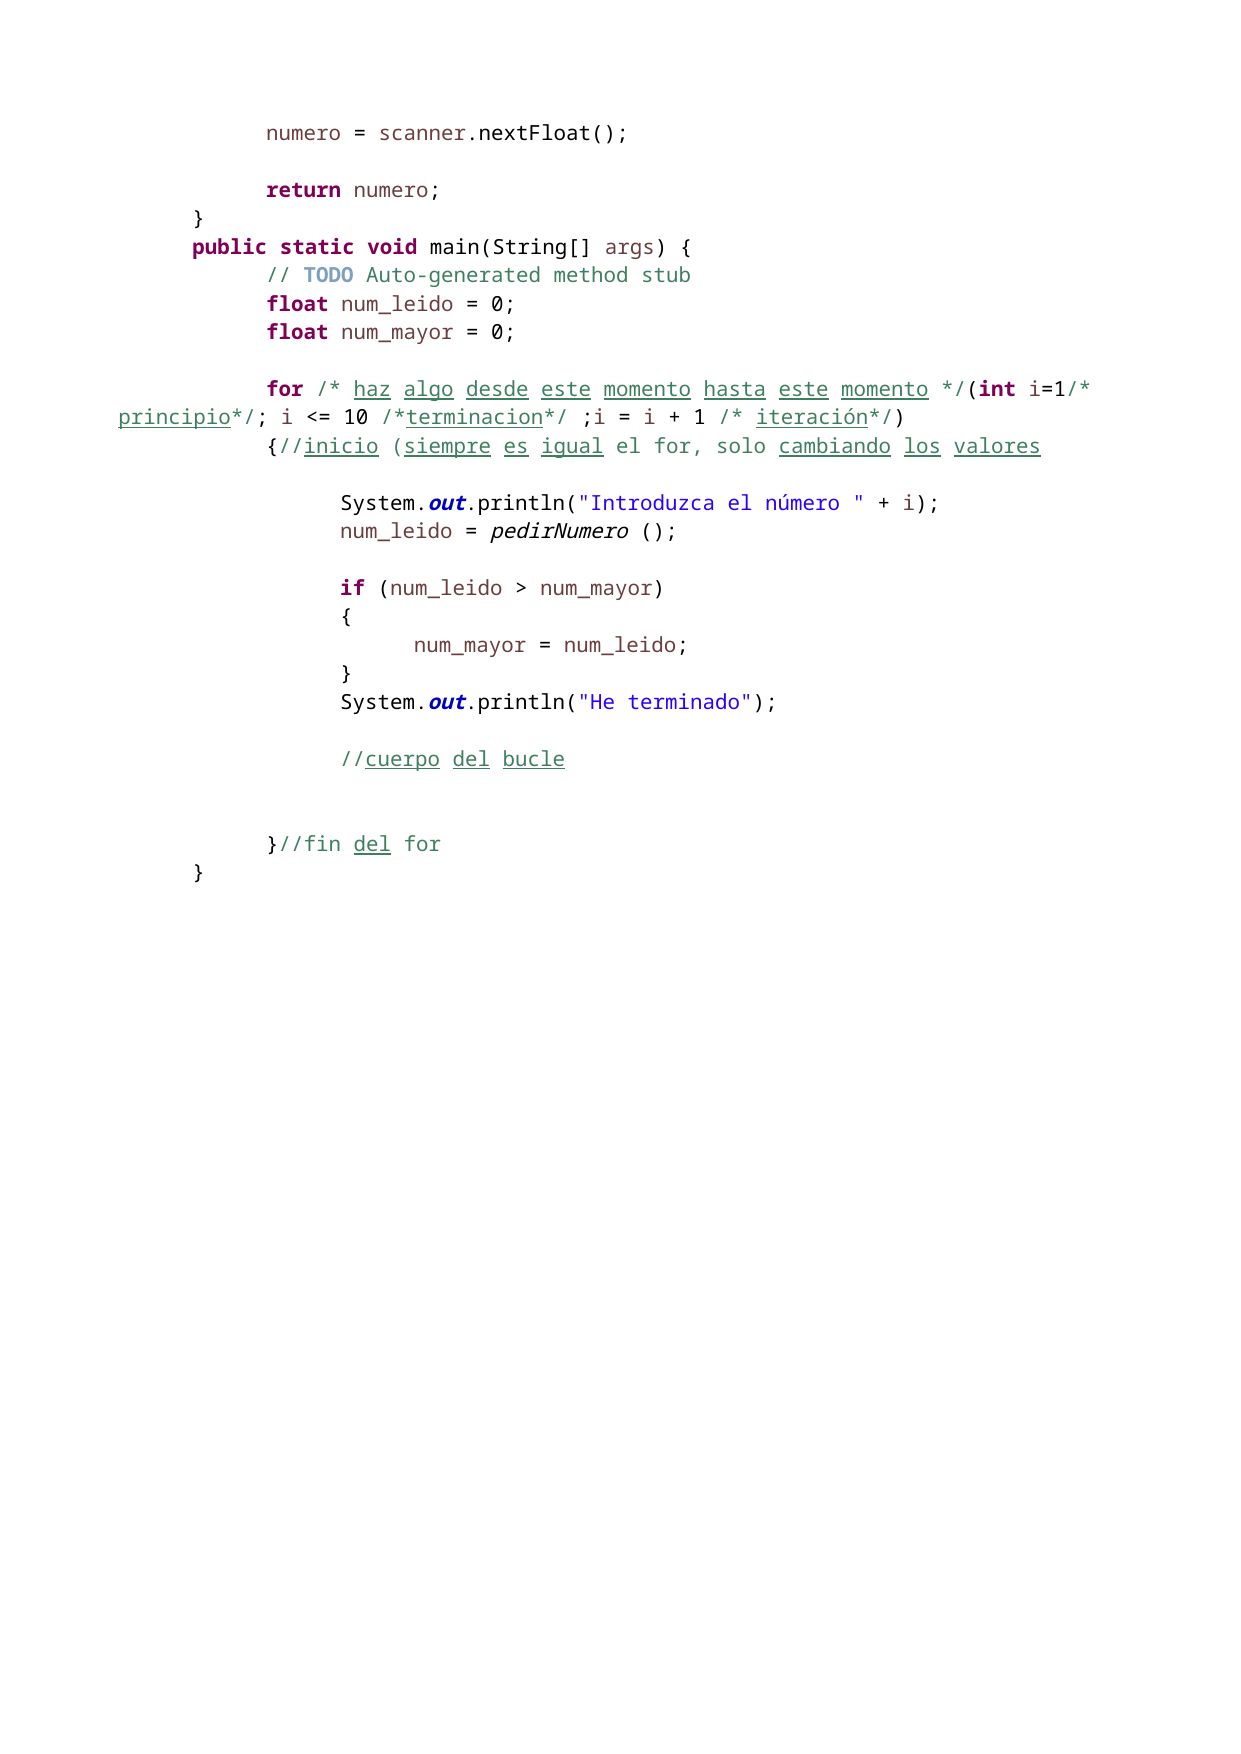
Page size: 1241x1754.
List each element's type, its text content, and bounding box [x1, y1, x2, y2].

text num_leido = pedirNumero (); [118, 516, 1122, 545]
text {//inicio (siempre es igual el for, solo cambiando los valores [118, 431, 1122, 459]
text } [118, 857, 1122, 886]
text return numero; [118, 175, 1122, 203]
text public static void main(String[] args) { [118, 232, 1122, 260]
text if (num_leido > num_mayor) [118, 573, 1122, 602]
text numero = scanner.nextFloat(); [118, 118, 1122, 147]
text } [118, 658, 1122, 687]
text System.out.println("Introduzca el número " + i); [118, 488, 1122, 516]
text for /* haz algo desde este momento hasta este momento */(int i=1/* principio*/; i <= 10 /*terminacion*/ ;i = i + 1 /* iteración*/) [118, 374, 1122, 431]
text //cuerpo del bucle [118, 744, 1122, 772]
text } [118, 203, 1122, 232]
text // TODO Auto-generated method stub [118, 260, 1122, 289]
text { [118, 602, 1122, 630]
text }//fin del for [118, 829, 1122, 857]
text float num_mayor = 0; [118, 317, 1122, 346]
text System.out.println("He terminado"); [118, 687, 1122, 715]
text float num_leido = 0; [118, 289, 1122, 317]
text num_mayor = num_leido; [118, 630, 1122, 658]
